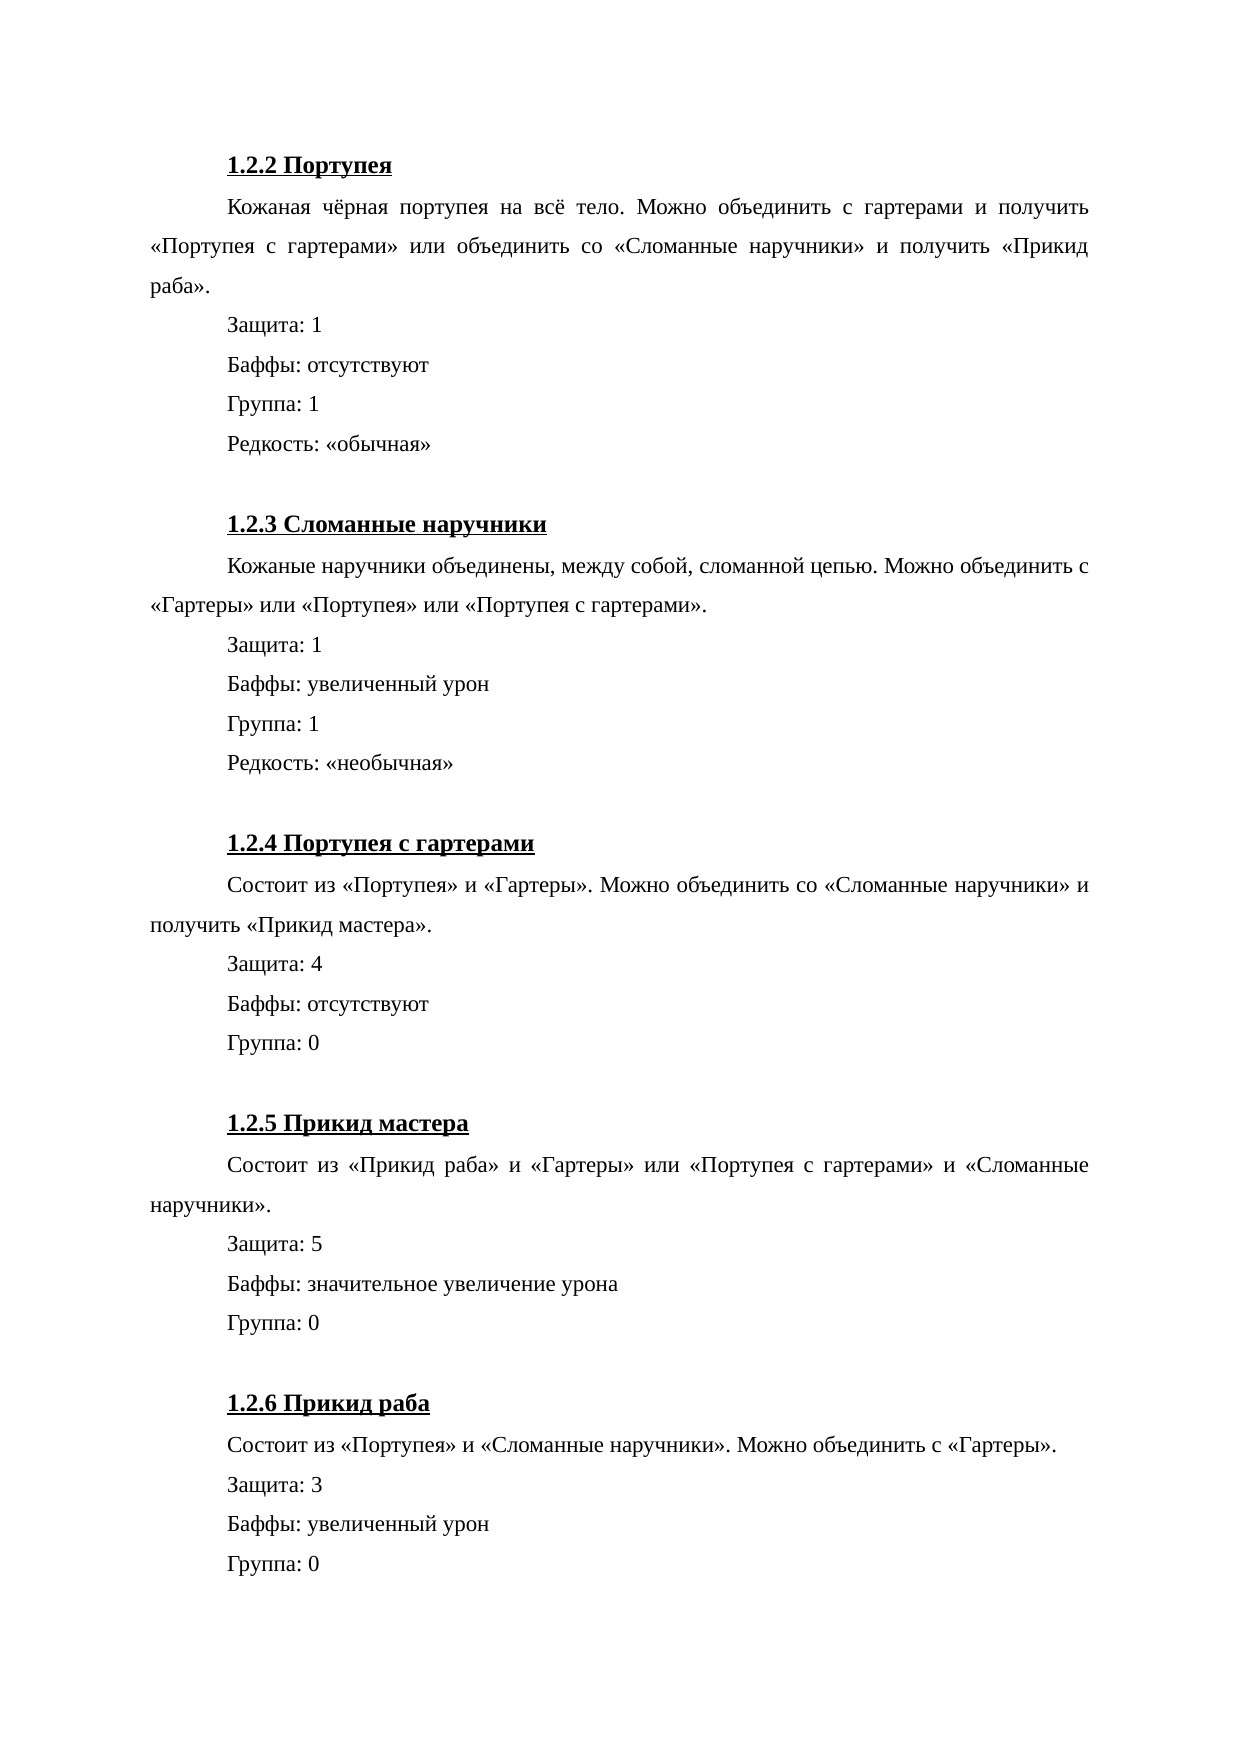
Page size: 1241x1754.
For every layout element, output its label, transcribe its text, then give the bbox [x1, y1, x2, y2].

text Кожаные наручники объединены, между собой, сломанной цепью. Можно объединить с «Гартеры» или «Портупея» или «Портупея с гартерами». [150, 552, 1090, 618]
text Баффы: увеличенный урон [150, 1511, 1090, 1537]
text 1.2.5 Прикид мастера [150, 1108, 1090, 1137]
text Группа: 1 [150, 710, 1090, 736]
text Защита: 1 [150, 631, 1090, 657]
text Защита: 1 [150, 312, 1090, 338]
text Состоит из «Портупея» и «Сломанные наручники». Можно объединить с «Гартеры». [150, 1432, 1090, 1458]
text 1.2.2 Портупея [150, 150, 1090, 179]
text Баффы: отсутствуют [150, 351, 1090, 377]
text Кожаная чёрная портупея на всё тело. Можно объединить с гартерами и получить «Портупея с гартерами» или объединить со «Сломанные наручники» и получить «Прикид раба». [150, 193, 1090, 298]
text Баффы: увеличенный урон [150, 671, 1090, 697]
text 1.2.3 Сломанные наручники [150, 509, 1090, 538]
text 1.2.4 Портупея с гартерами [150, 828, 1090, 857]
text Состоит из «Прикид раба» и «Гартеры» или «Портупея с гартерами» и «Сломанные наручники». [150, 1152, 1090, 1217]
text Защита: 5 [150, 1231, 1090, 1257]
text Баффы: значительное увеличение урона [150, 1270, 1090, 1296]
text 1.2.6 Прикид раба [150, 1388, 1090, 1417]
text Защита: 3 [150, 1471, 1090, 1497]
text Состоит из «Портупея» и «Гартеры». Можно объединить со «Сломанные наручники» и получить «Прикид мастера». [150, 872, 1090, 937]
text Защита: 4 [150, 951, 1090, 977]
text Баффы: отсутствуют [150, 990, 1090, 1016]
text Группа: 0 [150, 1309, 1090, 1336]
text Редкость: «обычная» [150, 430, 1090, 456]
text Редкость: «необычная» [150, 749, 1090, 776]
text Группа: 0 [150, 1550, 1090, 1576]
text Группа: 1 [150, 391, 1090, 417]
text Группа: 0 [150, 1029, 1090, 1056]
